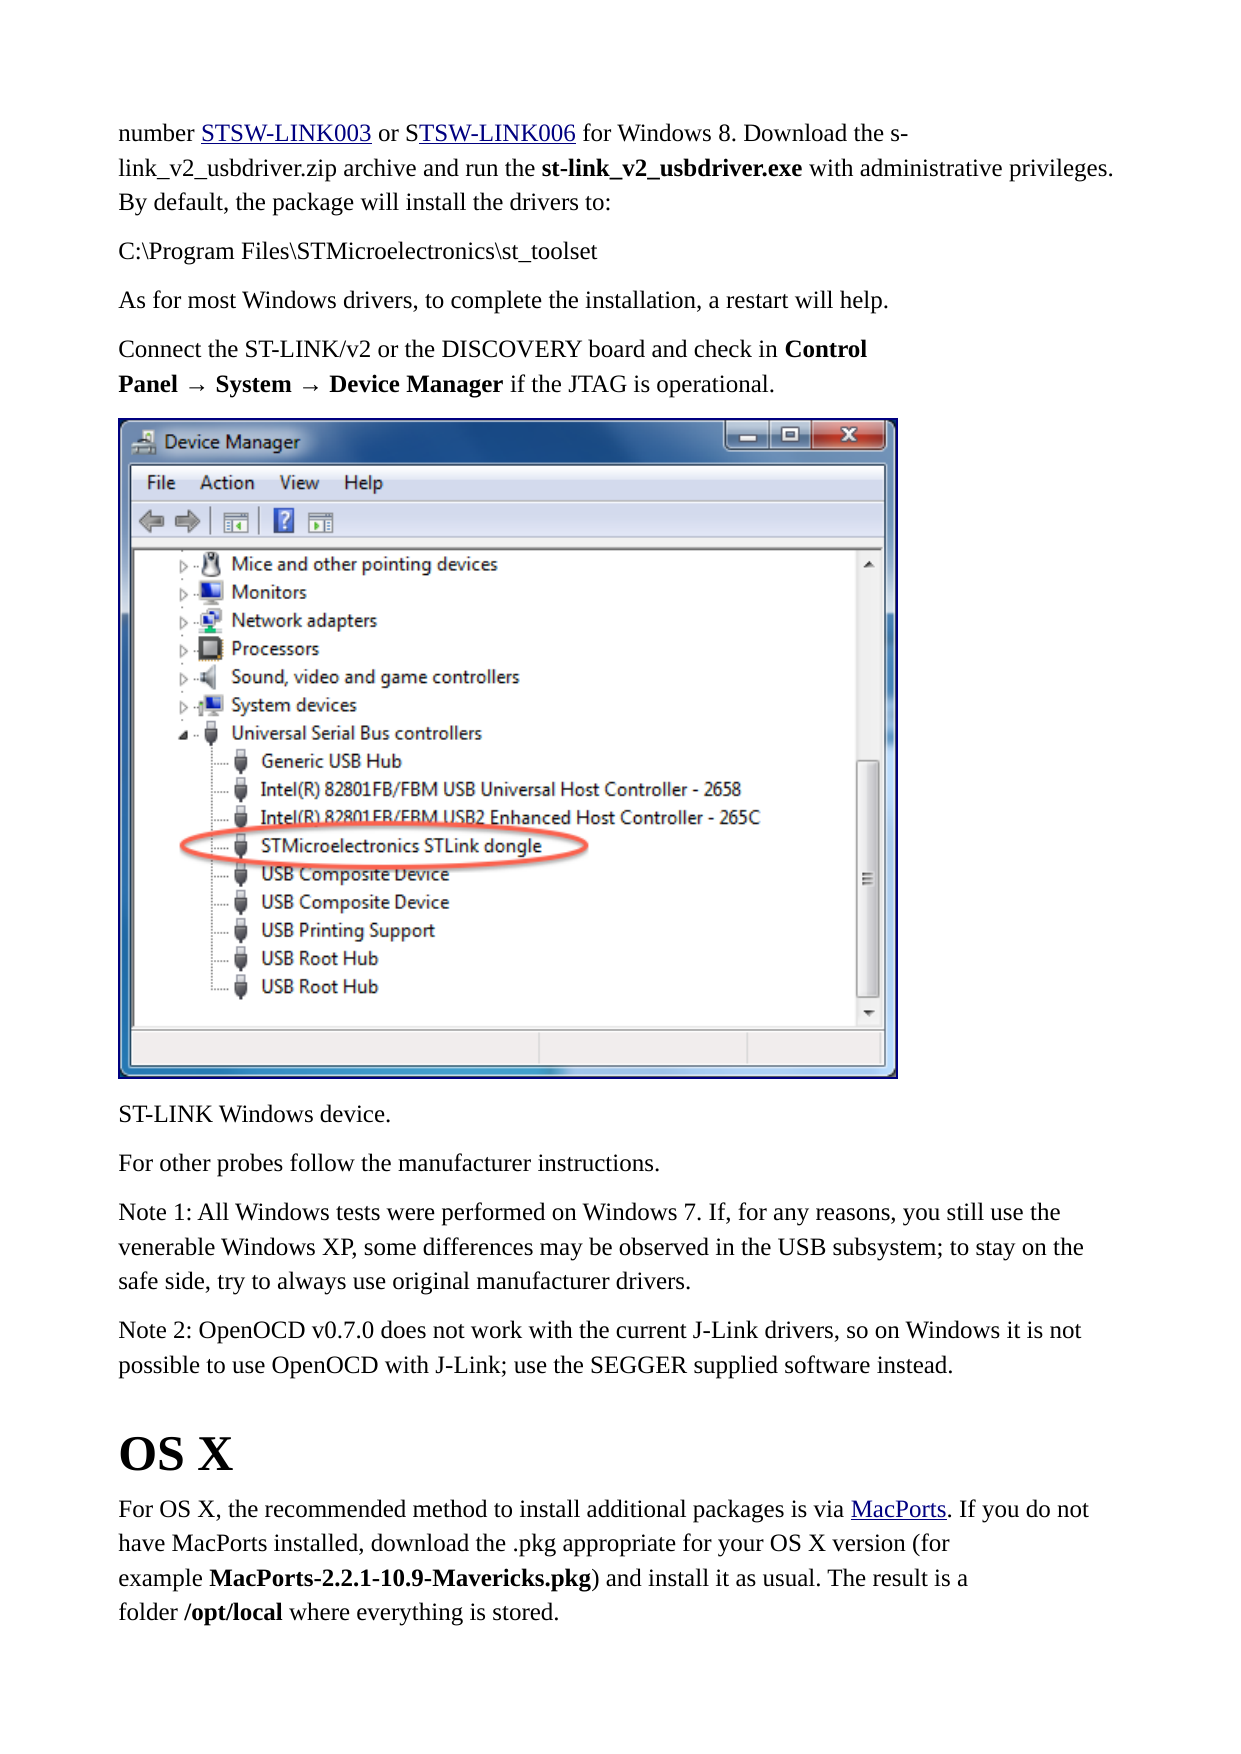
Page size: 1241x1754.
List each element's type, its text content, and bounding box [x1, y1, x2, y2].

text For OS X, the recommended method to install additional packages is via MacPorts. If you do not have MacPorts installed, download the .pkg appropriate for your OS X version (for example MacPorts-2.2.1-10.9-Mavericks.pkg) and install it as usual. The result is a folder /opt/local where everything is stored. [118, 1494, 1122, 1626]
text Connect the ST-LINK/v2 or the DISCOVERY board and check in Control Panel → System → Device Manager if the JTAG is operational. [118, 334, 1122, 397]
text As for most Windows drivers, to complete the installation, a restart will help. [118, 285, 1122, 314]
text For other probes follow the manufacturer instructions. [118, 1148, 1122, 1177]
text Note 2: OpenOCD v0.7.0 does not work with the current J-Link drivers, so on Windows it is not possible to use OpenOCD with J-Link; use the SEGGER supplied software instead. [118, 1315, 1122, 1378]
text Note 1: All Windows tests were performed on Windows 7. If, for any reasons, you still use the venerable Windows XP, some differences may be observed in the USB subsystem; to stay on the safe side, try to always use original manufacturer drivers. [118, 1197, 1122, 1295]
text C:\Program Files\STMicroelectronics\st_toolset [118, 236, 1122, 265]
subtitle OS X [118, 1424, 1122, 1481]
text ST-LINK Windows device. [118, 1099, 1122, 1128]
text number STSW-LINK003 or STSW-LINK006 for Windows 8. Download the s-link_v2_usbdriver.zip archive and run the st-link_v2_usbdriver.exe with administrative privileges. By default, the package will install the drivers to: [118, 118, 1122, 216]
picture [120, 420, 896, 1077]
